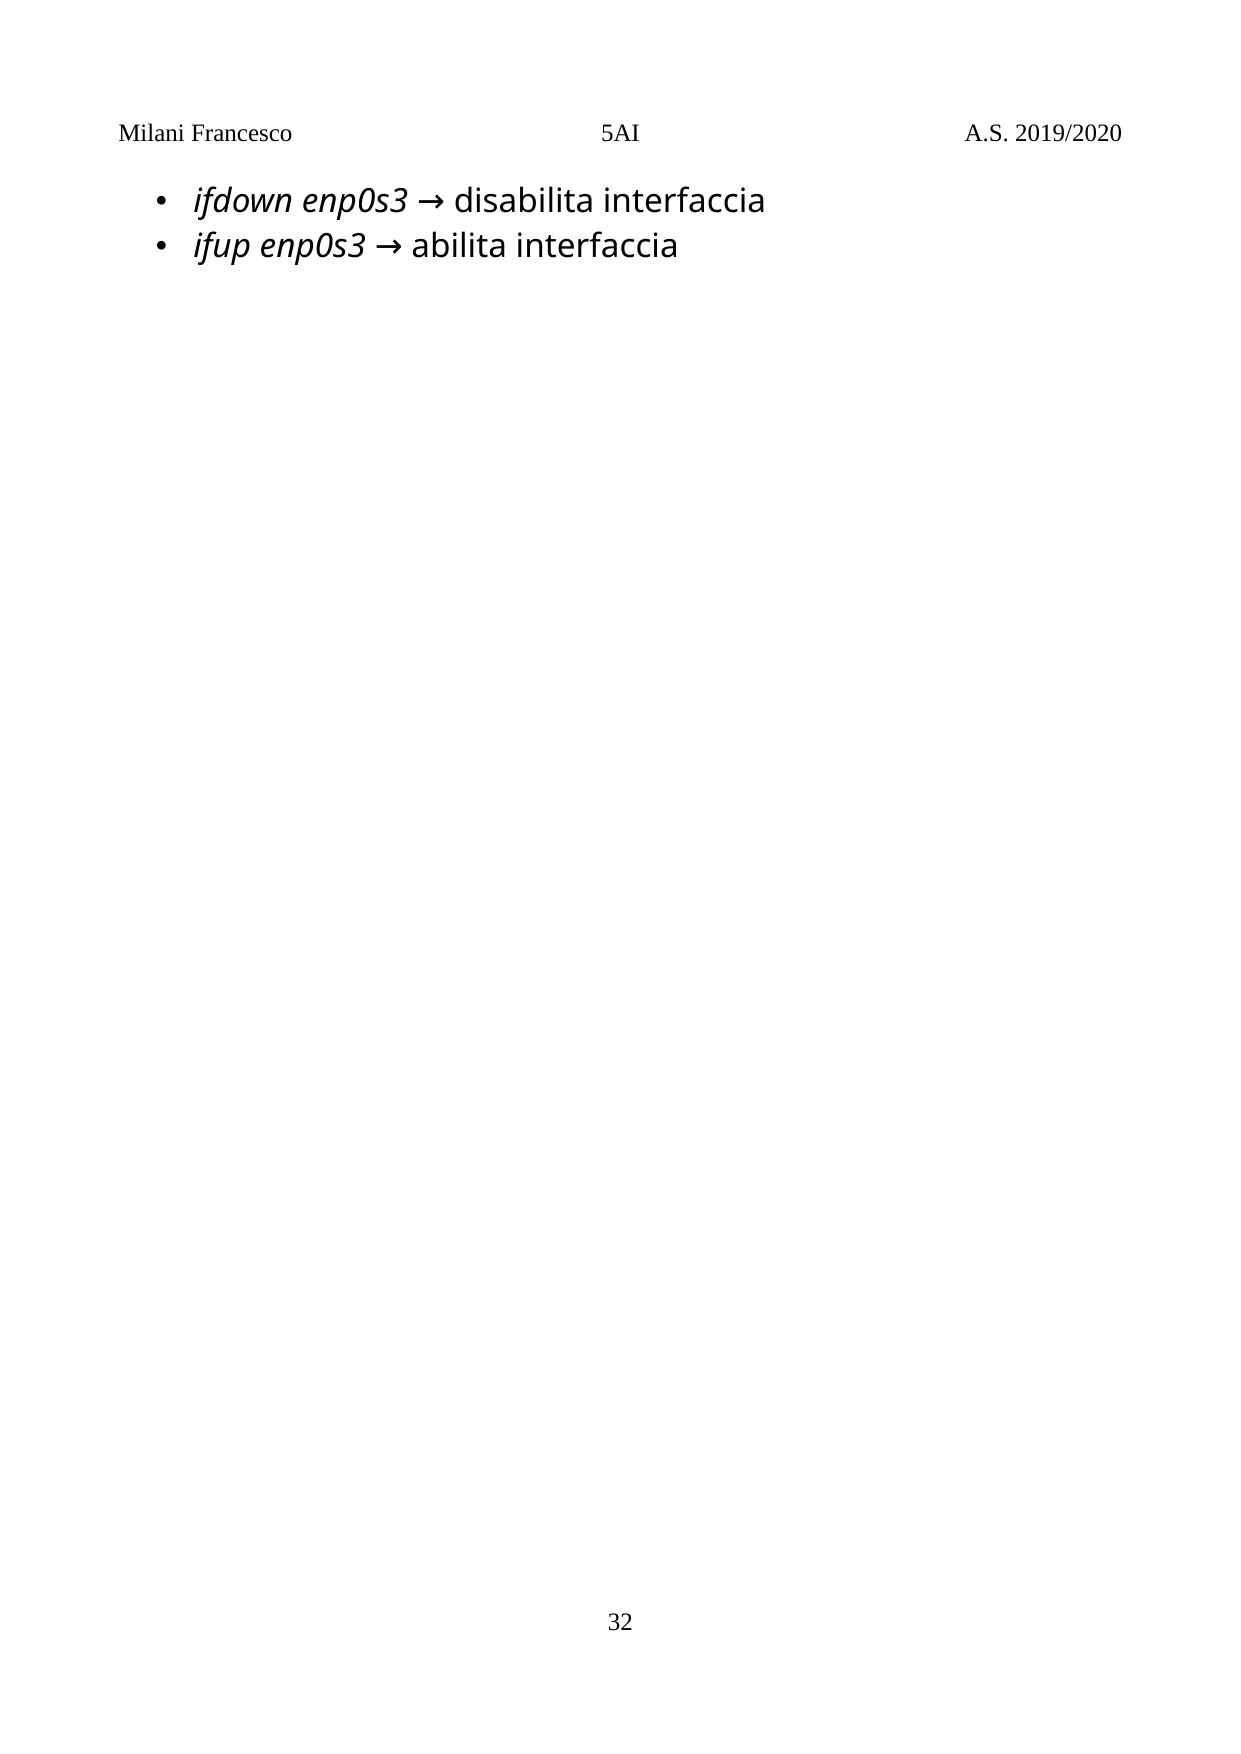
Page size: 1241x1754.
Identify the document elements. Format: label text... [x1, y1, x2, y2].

list ifdown enp0s3 → disabilita interfaccia [156, 176, 1122, 222]
list ifup enp0s3 → abilita interfaccia [156, 222, 1122, 267]
